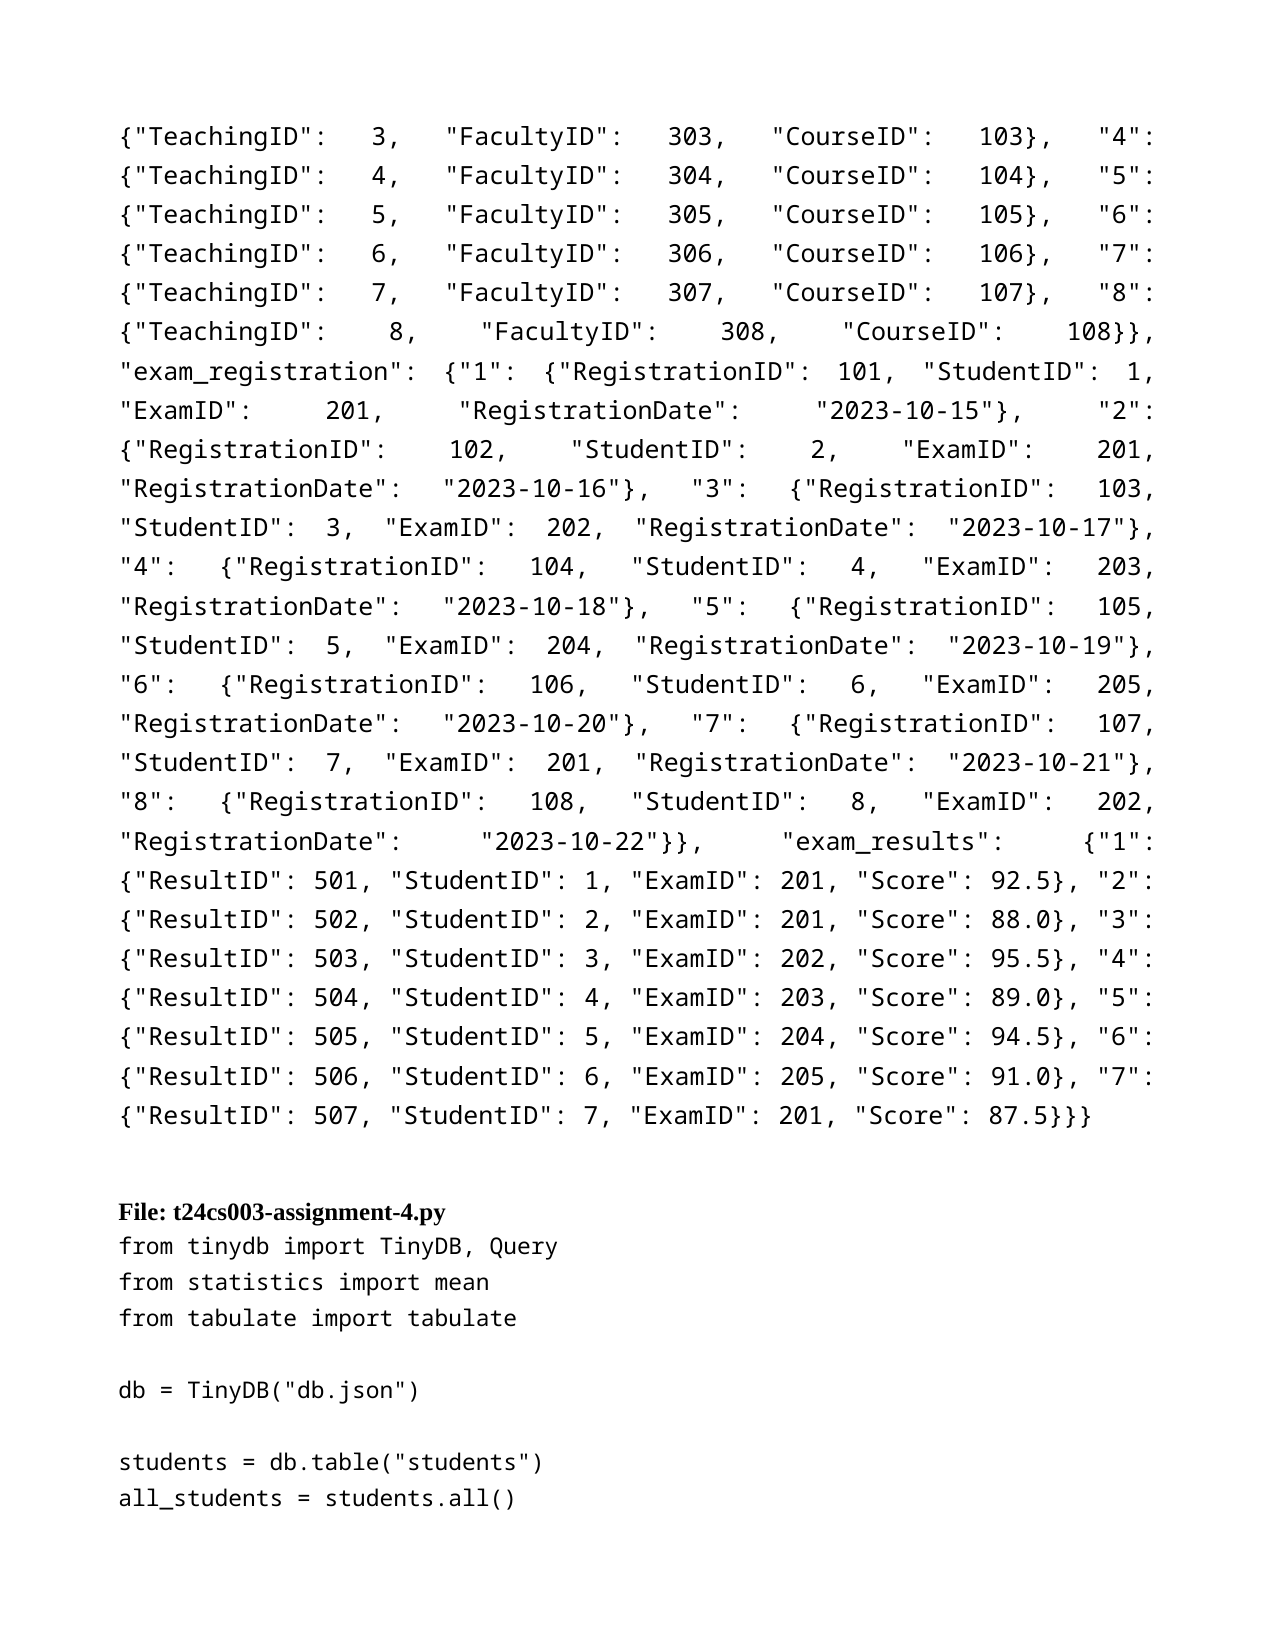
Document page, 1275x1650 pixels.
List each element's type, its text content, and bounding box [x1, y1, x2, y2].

text students = db.table("students") [118, 1446, 1157, 1477]
text from tinydb import TinyDB, Query [118, 1230, 1157, 1261]
text db = TinyDB("db.json") [118, 1374, 1157, 1405]
text from tabulate import tabulate [118, 1302, 1157, 1333]
text from statistics import mean [118, 1266, 1157, 1297]
text all_students = students.all() [118, 1481, 1157, 1513]
text File: t24cs003-assignment-4.py [118, 1197, 1157, 1226]
text {"TeachingID": 3, "FacultyID": 303, "CourseID": 103}, "4": {"TeachingID": 4, "FacultyID": 304, "CourseID": 104}, "5": {"TeachingID": 5, "FacultyID": 305, "CourseID": 105}, "6": {"TeachingID": 6, "FacultyID": 306, "CourseID": 106}, "7": {"TeachingID": 7, "FacultyID": 307, "CourseID": 107}, "8": {"TeachingID": 8, "FacultyID": 308, "CourseID": 108}}, "exam_registration": {"1": {"RegistrationID": 101, "StudentID": 1, "ExamID": 201, "RegistrationDate": "2023-10-15"}, "2": {"RegistrationID": 102, "StudentID": 2, "ExamID": 201, "RegistrationDate": "2023-10-16"}, "3": {"RegistrationID": 103, "StudentID": 3, "ExamID": 202, "RegistrationDate": "2023-10-17"}, "4": {"RegistrationID": 104, "StudentID": 4, "ExamID": 203, "RegistrationDate": "2023-10-18"}, "5": {"RegistrationID": 105, "StudentID": 5, "ExamID": 204, "RegistrationDate": "2023-10-19"}, "6": {"RegistrationID": 106, "StudentID": 6, "ExamID": 205, "RegistrationDate": "2023-10-20"}, "7": {"RegistrationID": 107, "StudentID": 7, "ExamID": 201, "RegistrationDate": "2023-10-21"}, "8": {"RegistrationID": 108, "StudentID": 8, "ExamID": 202, "RegistrationDate": "2023-10-22"}}, "exam_results": {"1": {"ResultID": 501, "StudentID": 1, "ExamID": 201, "Score": 92.5}, "2": {"ResultID": 502, "StudentID": 2, "ExamID": 201, "Score": 88.0}, "3": {"ResultID": 503, "StudentID": 3, "ExamID": 202, "Score": 95.5}, "4": {"ResultID": 504, "StudentID": 4, "ExamID": 203, "Score": 89.0}, "5": {"ResultID": 505, "StudentID": 5, "ExamID": 204, "Score": 94.5}, "6": {"ResultID": 506, "StudentID": 6, "ExamID": 205, "Score": 91.0}, "7": {"ResultID": 507, "StudentID": 7, "ExamID": 201, "Score": 87.5}}} [118, 118, 1157, 1131]
